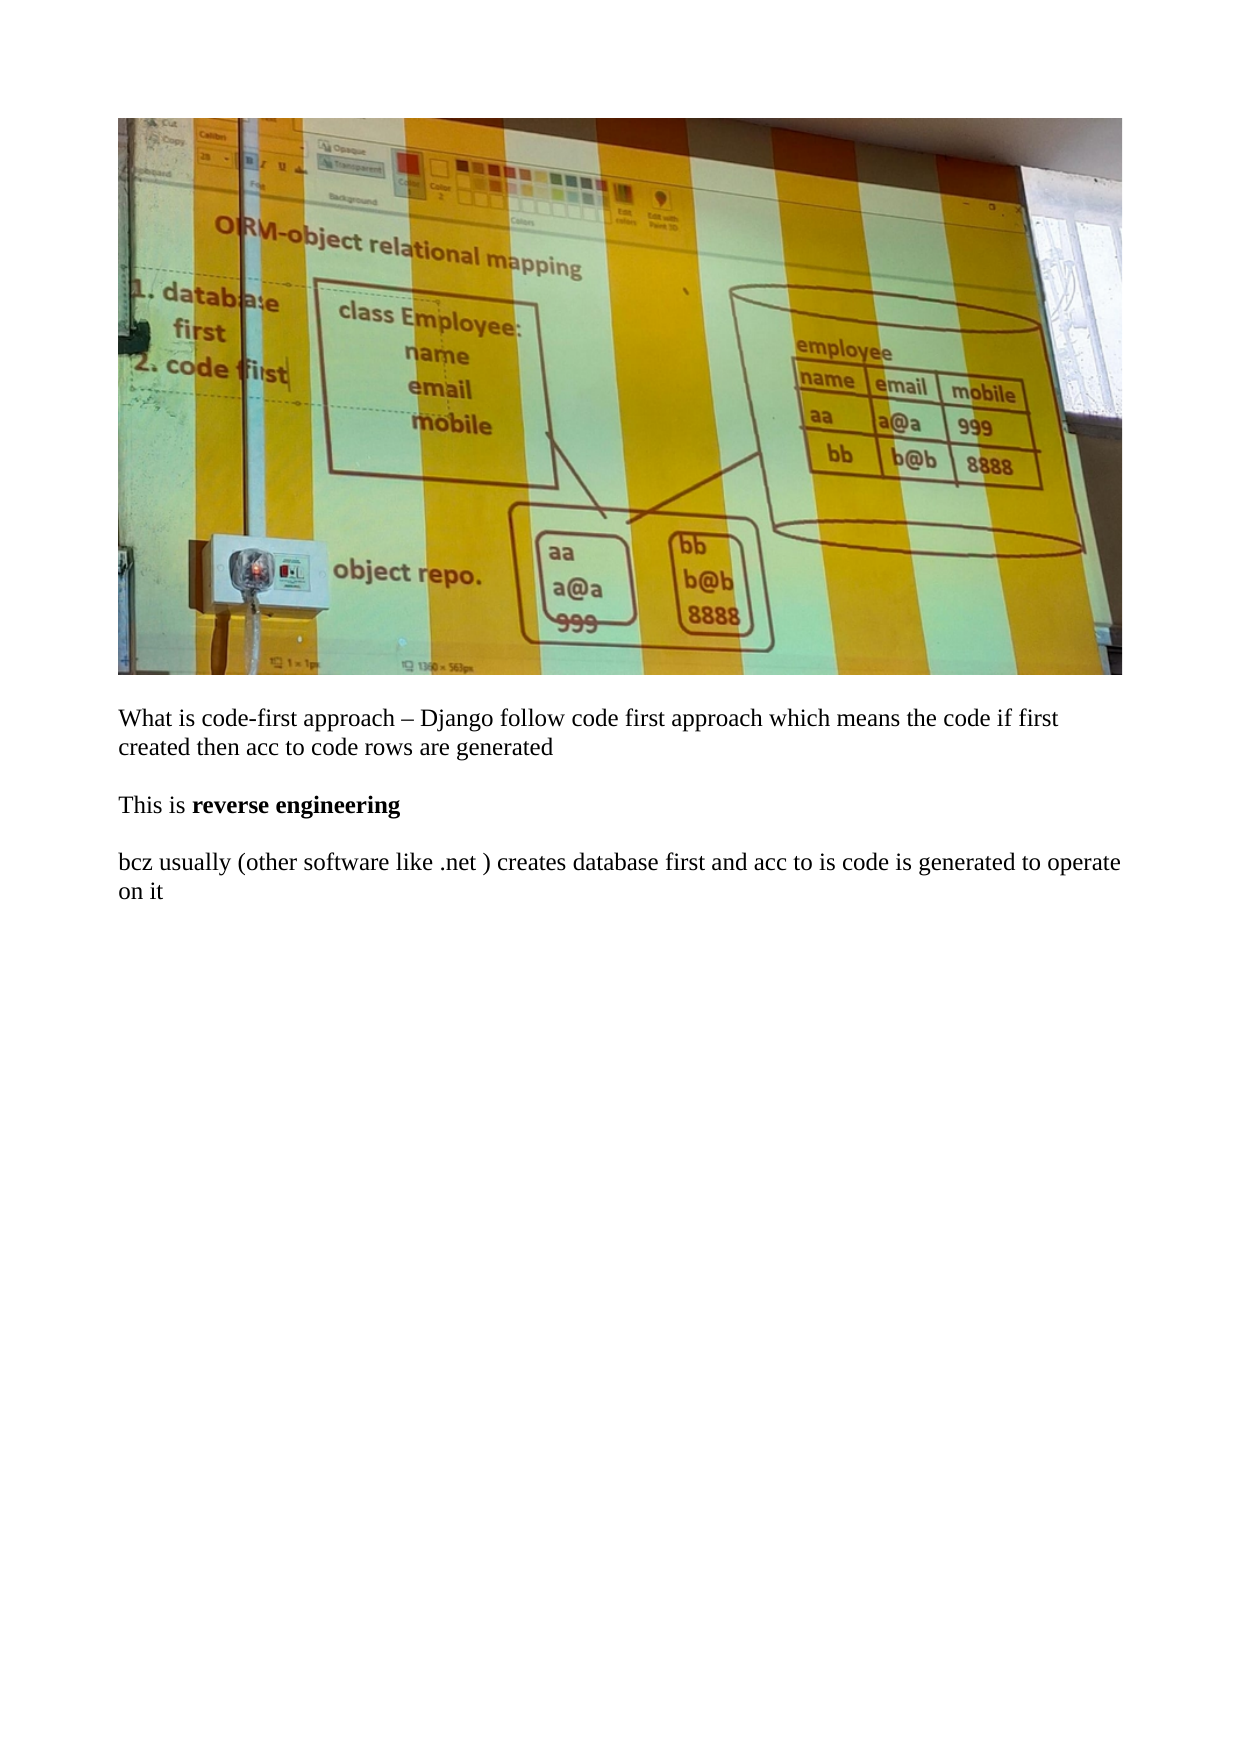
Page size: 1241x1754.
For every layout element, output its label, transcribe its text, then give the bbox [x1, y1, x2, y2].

picture [118, 118, 1123, 675]
text bcz usually (other software like .net ) creates database first and acc to is code is generated to operate on it [118, 847, 1122, 905]
text This is reverse engineering [118, 790, 1122, 818]
text What is code-first approach – Django follow code first approach which means the code if first created then acc to code rows are generated [118, 703, 1122, 761]
